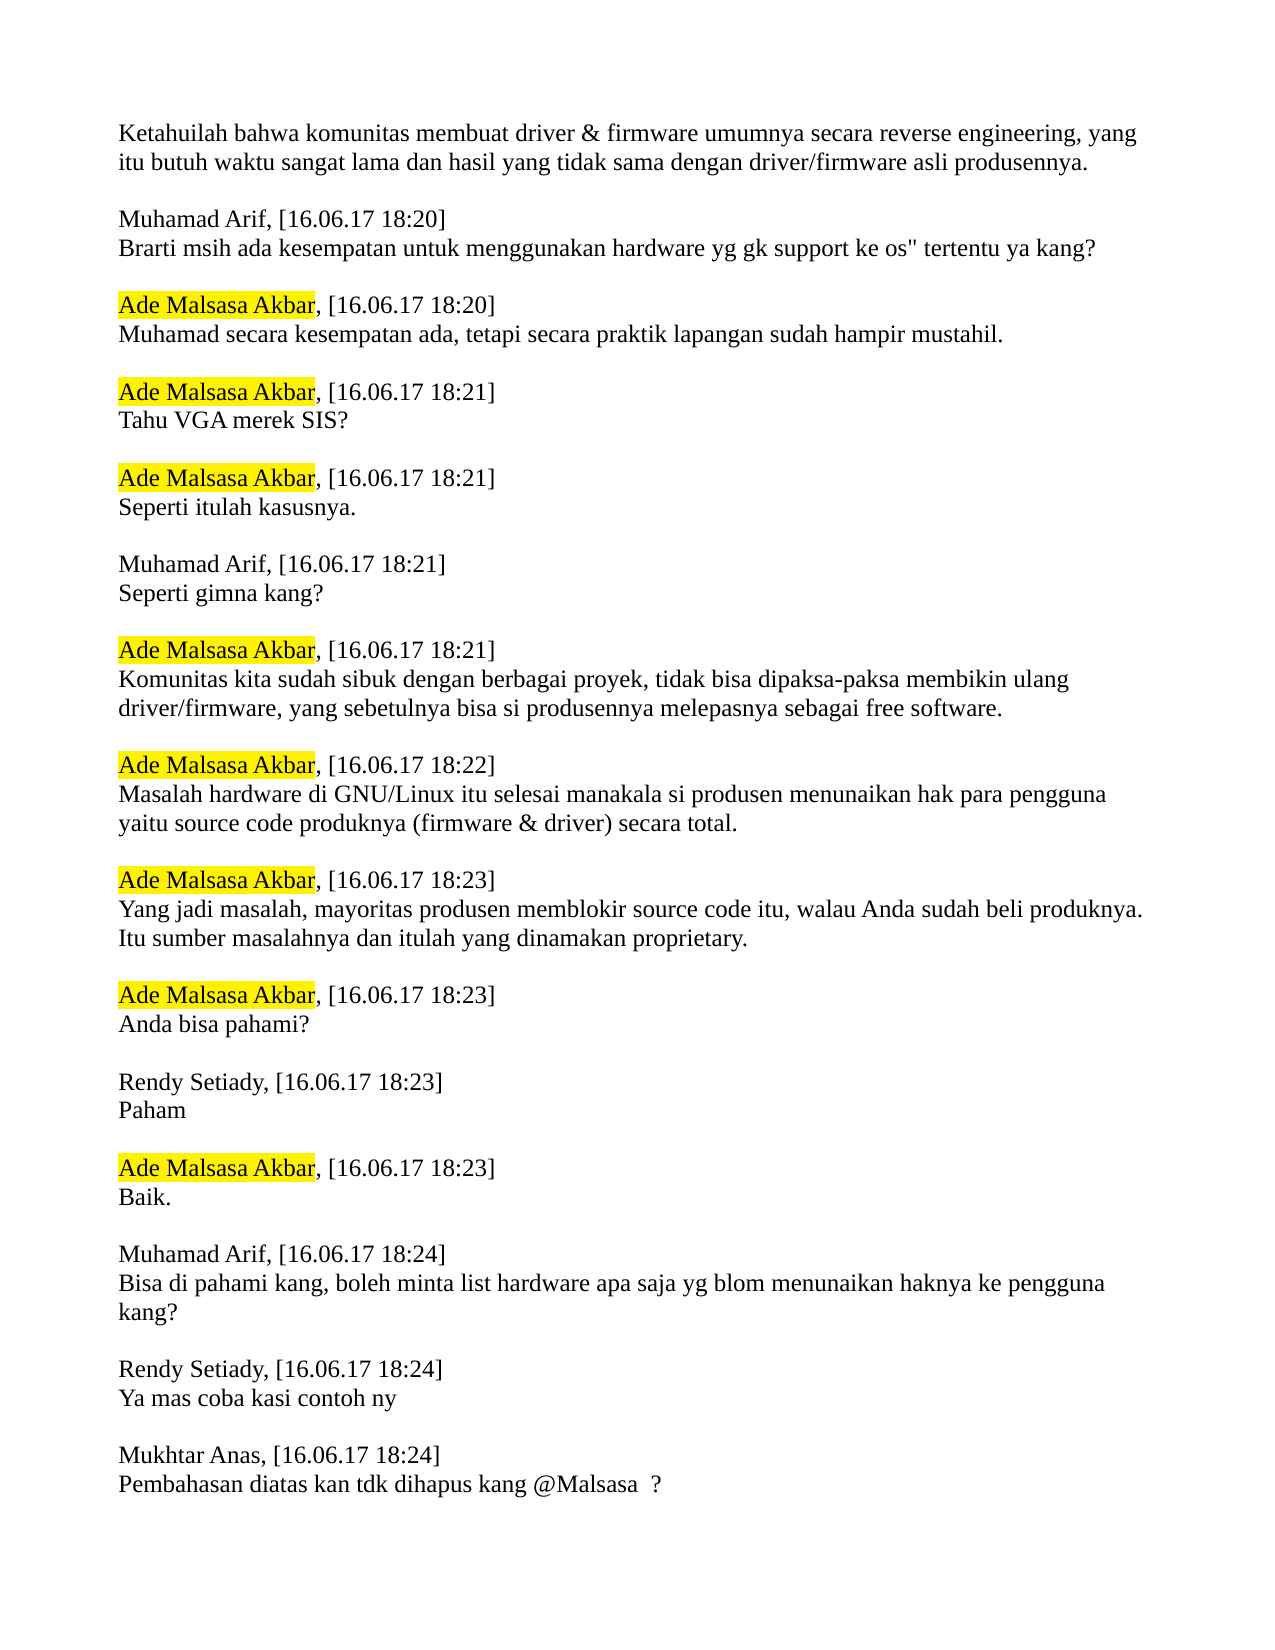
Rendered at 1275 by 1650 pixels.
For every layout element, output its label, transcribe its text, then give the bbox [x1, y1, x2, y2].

text Seperti gimna kang? [118, 578, 1157, 607]
text Ade Malsasa Akbar, [16.06.17 18:23] [118, 866, 1157, 894]
text Masalah hardware di GNU/Linux itu selesai manakala si produsen menunaikan hak para pengguna yaitu source code produknya (firmware & driver) secara total. [118, 779, 1157, 837]
text Rendy Setiady, [16.06.17 18:23] [118, 1067, 1157, 1096]
text Ketahuilah bahwa komunitas membuat driver & firmware umumnya secara reverse engineering, yang itu butuh waktu sangat lama dan hasil yang tidak sama dengan driver/firmware asli produsennya. [118, 118, 1157, 176]
text Komunitas kita sudah sibuk dengan berbagai proyek, tidak bisa dipaksa-paksa membikin ulang driver/firmware, yang sebetulnya bisa si produsennya melepasnya sebagai free software. [118, 664, 1157, 722]
text Muhamad secara kesempatan ada, tetapi secara praktik lapangan sudah hampir mustahil. [118, 319, 1157, 348]
text Ade Malsasa Akbar, [16.06.17 18:23] [118, 1153, 1157, 1182]
text Ade Malsasa Akbar, [16.06.17 18:21] [118, 463, 1157, 492]
text Ade Malsasa Akbar, [16.06.17 18:21] [118, 377, 1157, 406]
text Mukhtar Anas, [16.06.17 18:24] [118, 1441, 1157, 1469]
text Paham [118, 1096, 1157, 1124]
text Muhamad Arif, [16.06.17 18:24] [118, 1239, 1157, 1268]
text Muhamad Arif, [16.06.17 18:21] [118, 549, 1157, 578]
text Ade Malsasa Akbar, [16.06.17 18:22] [118, 751, 1157, 779]
text Baik. [118, 1182, 1157, 1211]
text Rendy Setiady, [16.06.17 18:24] [118, 1354, 1157, 1383]
text Ya mas coba kasi contoh ny [118, 1383, 1157, 1412]
text Brarti msih ada kesempatan untuk menggunakan hardware yg gk support ke os" tertentu ya kang? [118, 233, 1157, 262]
text Ade Malsasa Akbar, [16.06.17 18:20] [118, 291, 1157, 319]
text Yang jadi masalah, mayoritas produsen memblokir source code itu, walau Anda sudah beli produknya. Itu sumber masalahnya dan itulah yang dinamakan proprietary. [118, 894, 1157, 952]
text Tahu VGA merek SIS? [118, 406, 1157, 434]
text Bisa di pahami kang, boleh minta list hardware apa saja yg blom menunaikan haknya ke pengguna kang? [118, 1268, 1157, 1326]
text Ade Malsasa Akbar, [16.06.17 18:21] [118, 636, 1157, 664]
text Anda bisa pahami? [118, 1009, 1157, 1038]
text Ade Malsasa Akbar, [16.06.17 18:23] [118, 981, 1157, 1009]
text Muhamad Arif, [16.06.17 18:20] [118, 204, 1157, 233]
text Pembahasan diatas kan tdk dihapus kang @Malsasa ? [118, 1469, 1157, 1498]
text Seperti itulah kasusnya. [118, 492, 1157, 521]
